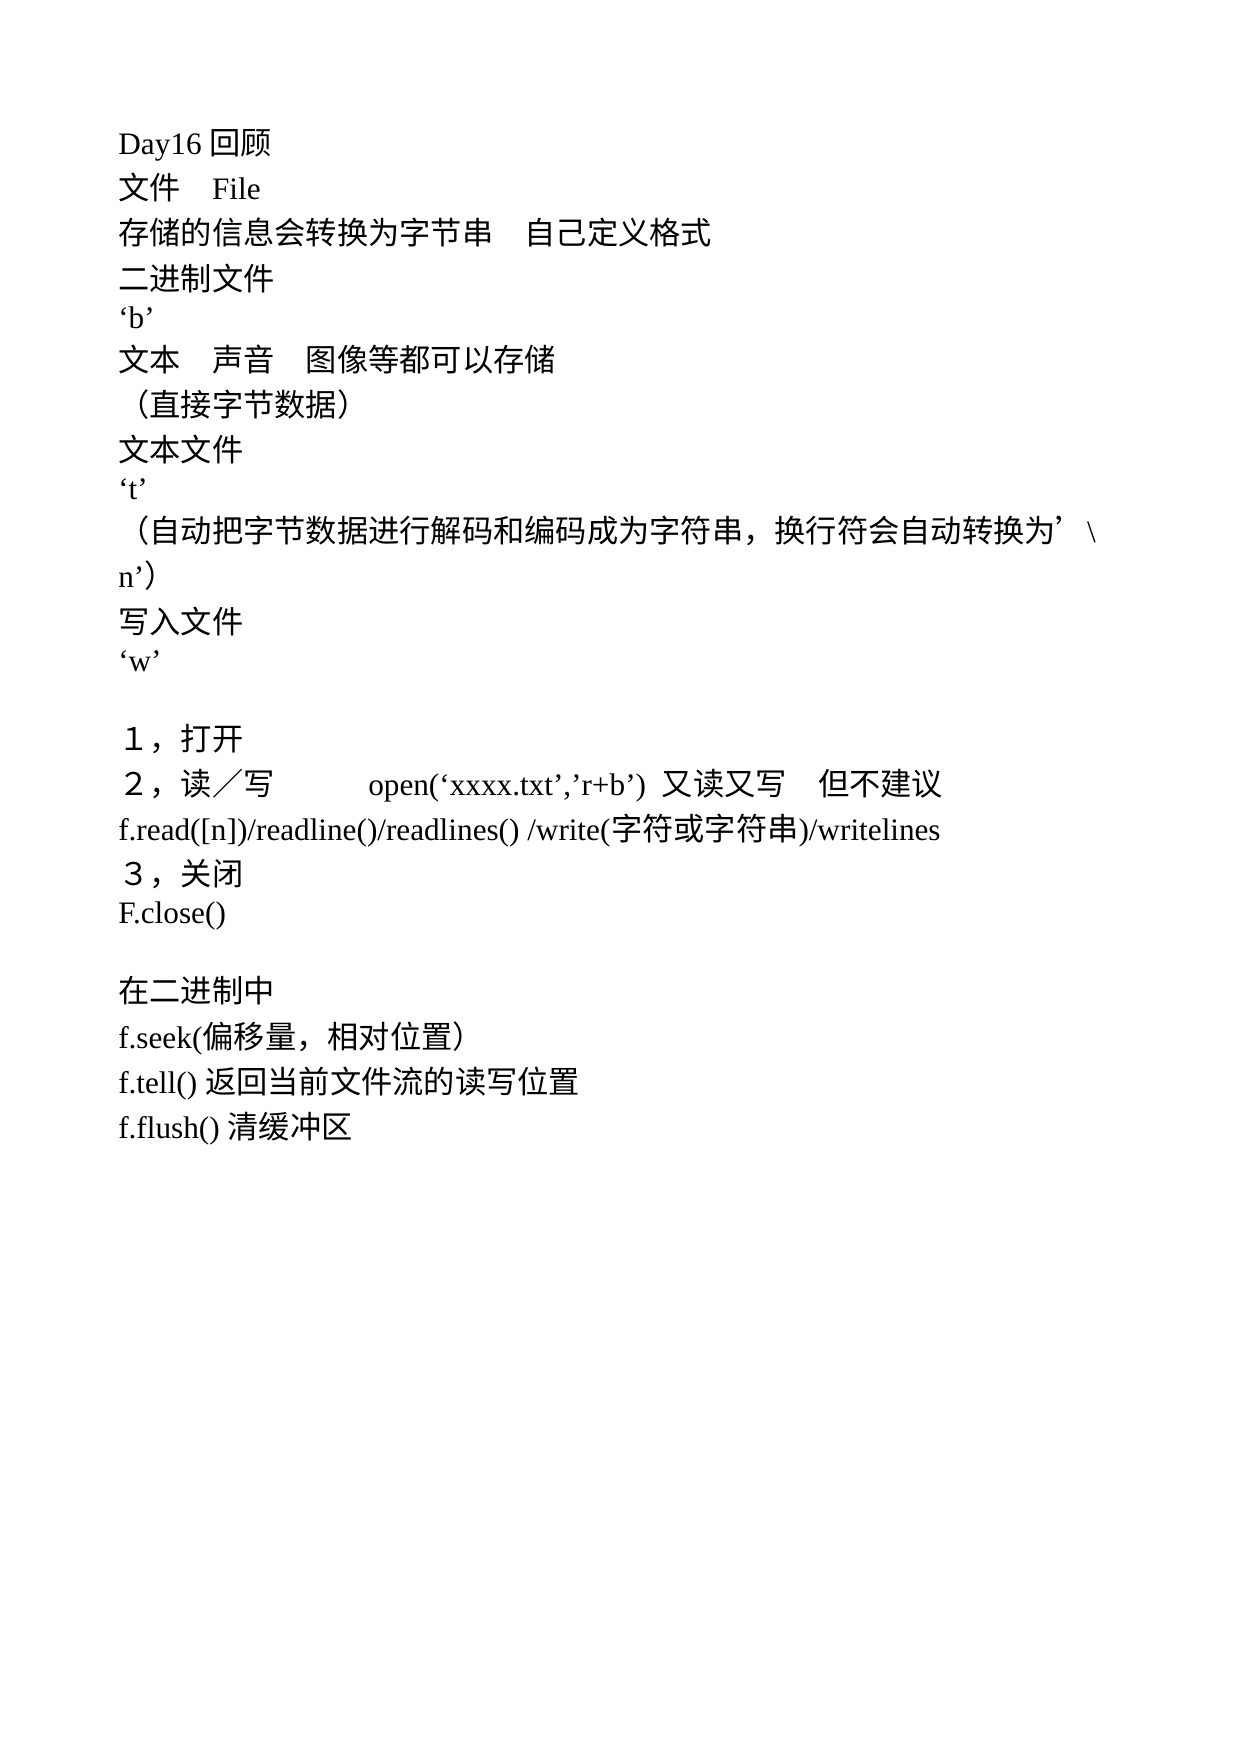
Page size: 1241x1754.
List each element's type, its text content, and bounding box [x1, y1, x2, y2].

text 文本 声音 图像等都可以存储 [118, 335, 1122, 380]
text 存储的信息会转换为字节串 自己定义格式 [118, 208, 1122, 254]
text Day16 回顾 [118, 118, 1122, 163]
text ‘t’ [118, 471, 1122, 506]
text ‘b’ [118, 299, 1122, 335]
text 文本文件 [118, 425, 1122, 471]
text 二进制文件 [118, 254, 1122, 299]
text 写入文件 [118, 597, 1122, 642]
text f.read([n])/readline()/readlines() /write(字符或字符串)/writelines [118, 804, 1122, 849]
text （直接字节数据） [118, 380, 1122, 425]
text １，打开 [118, 714, 1122, 759]
text ３，关闭 [118, 849, 1122, 895]
text ２，读／写 open(‘xxxx.txt’,’r+b’) 又读又写 但不建议 [118, 759, 1122, 804]
text 在二进制中 [118, 967, 1122, 1012]
text f.flush() 清缓冲区 [118, 1102, 1122, 1147]
text f.tell() 返回当前文件流的读写位置 [118, 1057, 1122, 1102]
text 文件 File [118, 163, 1122, 208]
text （自动把字节数据进行解码和编码成为字符串，换行符会自动转换为’\n’） [118, 506, 1122, 597]
text f.seek(偏移量，相对位置） [118, 1012, 1122, 1057]
text F.close() [118, 895, 1122, 931]
text ‘w’ [118, 642, 1122, 678]
